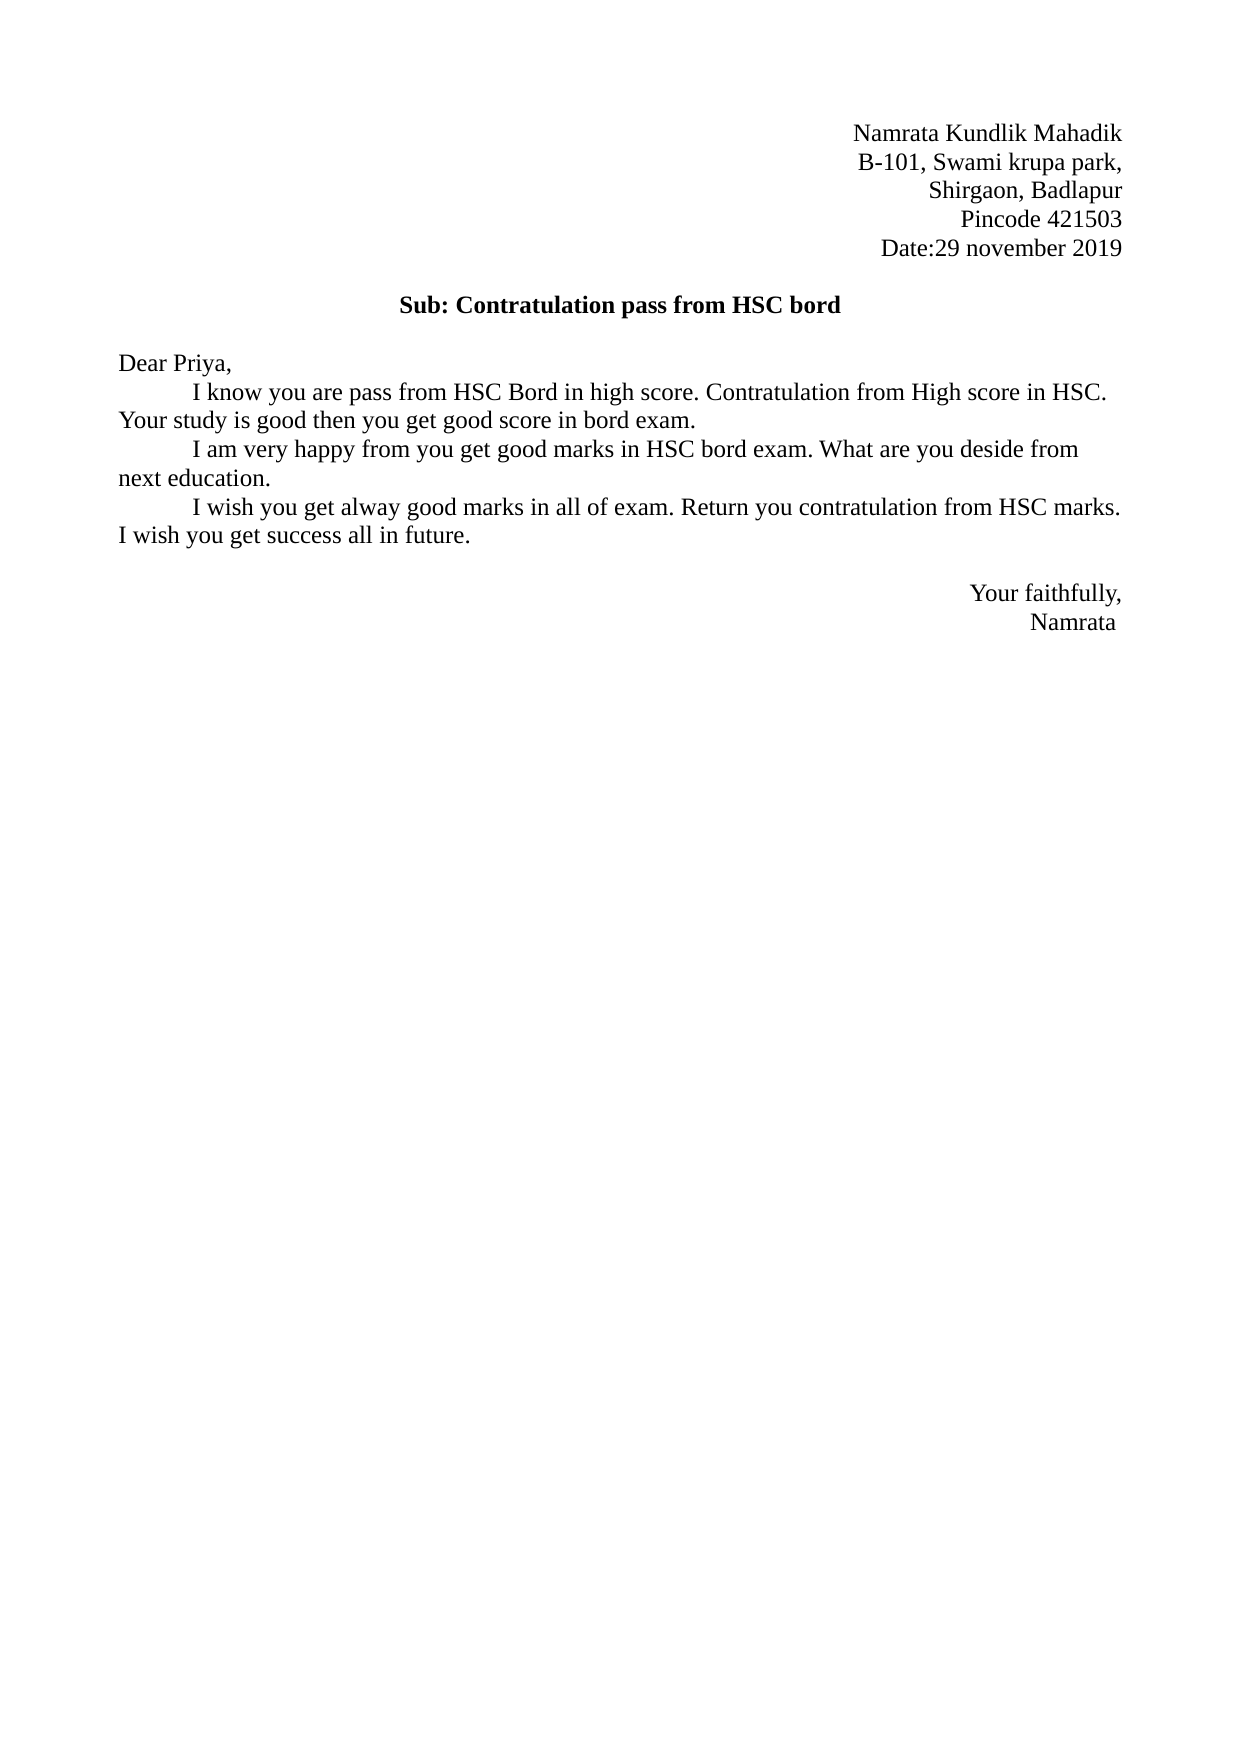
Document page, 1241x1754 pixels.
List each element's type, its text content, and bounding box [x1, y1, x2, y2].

text Shirgaon, Badlapur [118, 176, 1122, 204]
text Sub: Contratulation pass from HSC bord [118, 291, 1122, 319]
text B-101, Swami krupa park, [118, 147, 1122, 176]
text I wish you get alway good marks in all of exam. Return you contratulation from HSC marks. I wish you get success all in future. [118, 492, 1122, 549]
text Namrata [118, 607, 1122, 636]
text I know you are pass from HSC Bord in high score. Contratulation from High score in HSC. Your study is good then you get good score in bord exam. [118, 377, 1122, 434]
text Pincode 421503 [118, 204, 1122, 233]
text Date:29 november 2019 [118, 233, 1122, 262]
text I am very happy from you get good marks in HSC bord exam. What are you deside from next education. [118, 434, 1122, 492]
text Your faithfully, [118, 578, 1122, 607]
text Dear Priya, [118, 348, 1122, 377]
text Namrata Kundlik Mahadik [118, 118, 1122, 147]
